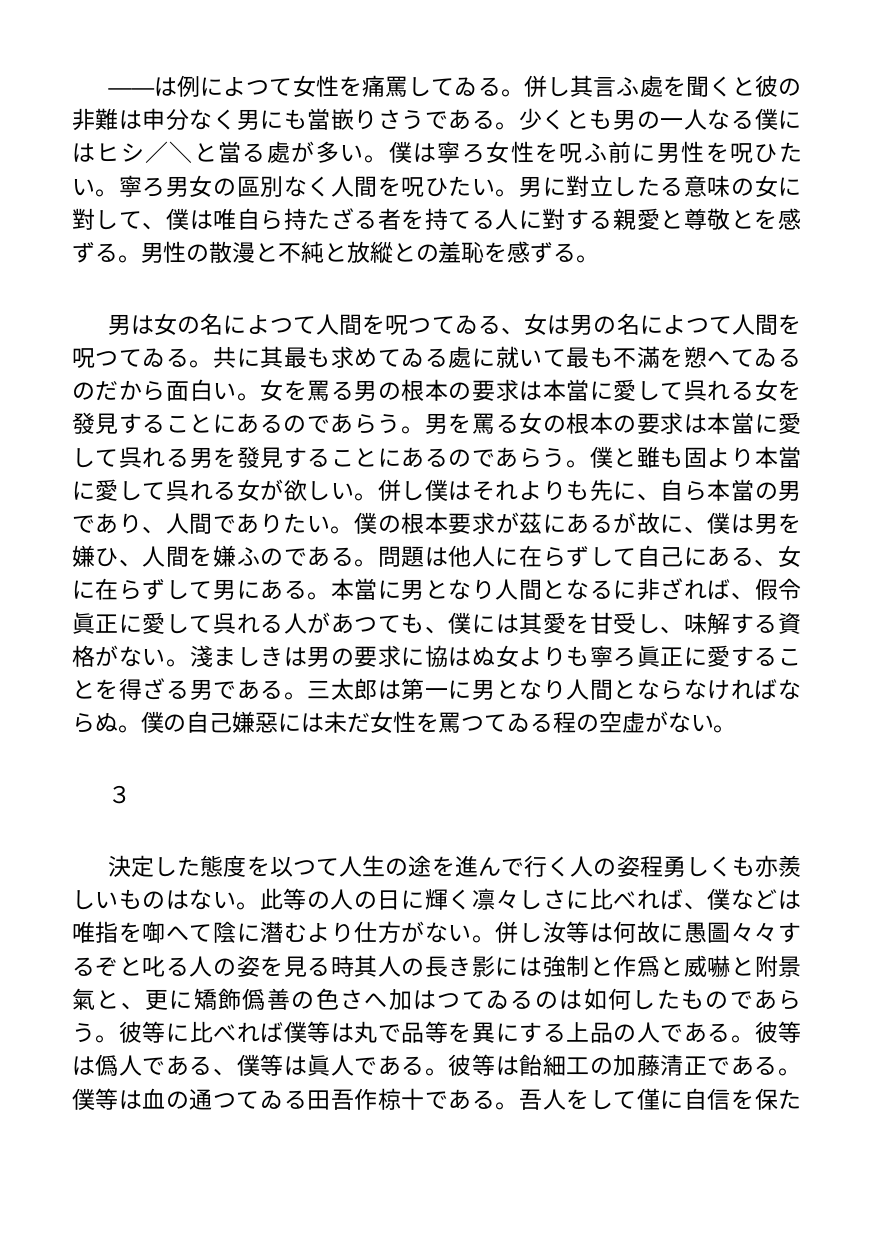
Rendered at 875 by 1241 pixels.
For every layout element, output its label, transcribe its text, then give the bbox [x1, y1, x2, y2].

text ――は例によつて女性を痛罵してゐる。併し其言ふ處を聞くと彼の非難は申分なく男にも當嵌りさうである。少くとも男の一人なる僕にはヒシ／＼と當る處が多い。僕は寧ろ女性を呪ふ前に男性を呪ひたい。寧ろ男女の區別なく人間を呪ひたい。男に對立したる意味の女に對して、僕は唯自ら持たざる者を持てる人に對する親愛と尊敬とを感ずる。男性の散漫と不純と放縱との羞恥を感ずる。 [72, 69, 802, 268]
text ３ [72, 777, 802, 810]
text 決定した態度を以つて人生の途を進んで行く人の姿程勇しくも亦羨しいものはない。此等の人の日に輝く凛々しさに比べれば、僕などは唯指を啣へて陰に潛むより仕方がない。併し汝等は何故に愚圖々々するぞと叱る人の姿を見る時其人の長き影には強制と作爲と威嚇と附景氣と、更に矯飾僞善の色さへ加はつてゐるのは如何したものであらう。彼等に比べれば僕等は丸で品等を異にする上品の人である。彼等は僞人である、僕等は眞人である。彼等は飴細工の加藤清正である。僕等は血の通つてゐる田吾作椋十である。吾人をして僅に自信を保た [72, 849, 802, 1115]
text 男は女の名によつて人間を呪つてゐる、女は男の名によつて人間を呪つてゐる。共に其最も求めてゐる處に就いて最も不滿を愬へてゐるのだから面白い。女を罵る男の根本の要求は本當に愛して呉れる女を發見することにあるのであらう。男を罵る女の根本の要求は本當に愛して呉れる男を發見することにあるのであらう。僕と雖も固より本當に愛して呉れる女が欲しい。併し僕はそれよりも先に、自ら本當の男であり、人間でありたい。僕の根本要求が茲にあるが故に、僕は男を嫌ひ、人間を嫌ふのである。問題は他人に在らずして自己にある、女に在らずして男にある。本當に男となり人間となるに非ざれば、假令眞正に愛して呉れる人があつても、僕には其愛を甘受し、味解する資格がない。淺ましきは男の要求に協はぬ女よりも寧ろ眞正に愛することを得ざる男である。三太郎は第一に男となり人間とならなければならぬ。僕の自己嫌惡には未だ女性を罵つてゐる程の空虚がない。 [72, 307, 802, 738]
